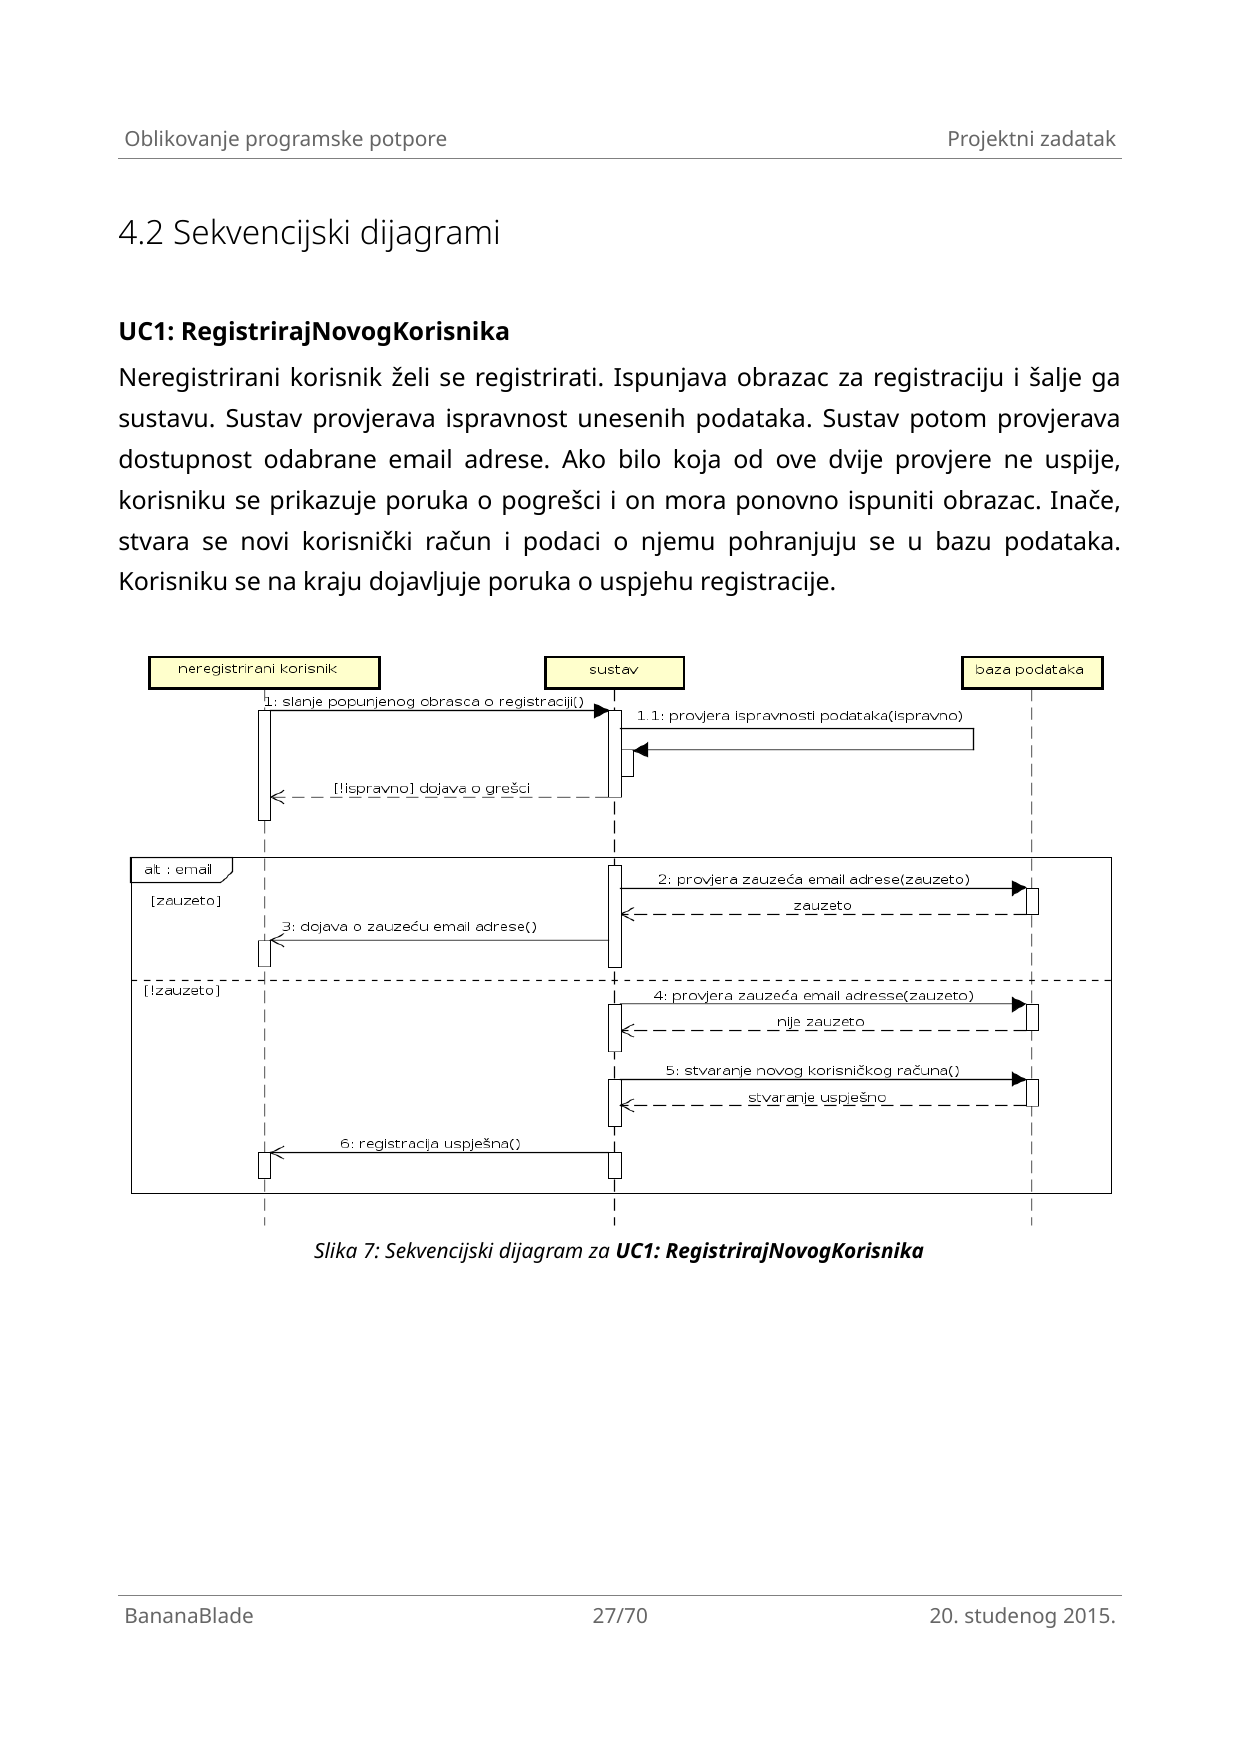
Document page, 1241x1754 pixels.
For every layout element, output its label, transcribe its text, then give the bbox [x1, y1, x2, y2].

subtitle UC1: RegistrirajNovogKorisnika [118, 313, 1122, 347]
text Neregistrirani korisnik želi se registrirati. Ispunjava obrazac za registraciju i šalje ga sustavu. Sustav provjerava ispravnost unesenih podataka. Sustav potom provjerava dostupnost odabrane email adrese. Ako bilo koja od ove dvije provjere ne uspije, korisniku se prikazuje poruka o pogrešci i on mora ponovno ispuniti obrazac. Inače, stvara se novi korisnički račun i podaci o njemu pohranjuju se u bazu podataka. Korisniku se na kraju dojavljuje poruka o uspjehu registracije. [118, 360, 1122, 598]
picture [118, 646, 1123, 1236]
text Slika 7: Sekvencijski dijagram za UC1: RegistrirajNovogKorisnika [118, 1236, 1122, 1264]
subtitle 4.2 Sekvencijski dijagrami [118, 209, 1122, 254]
